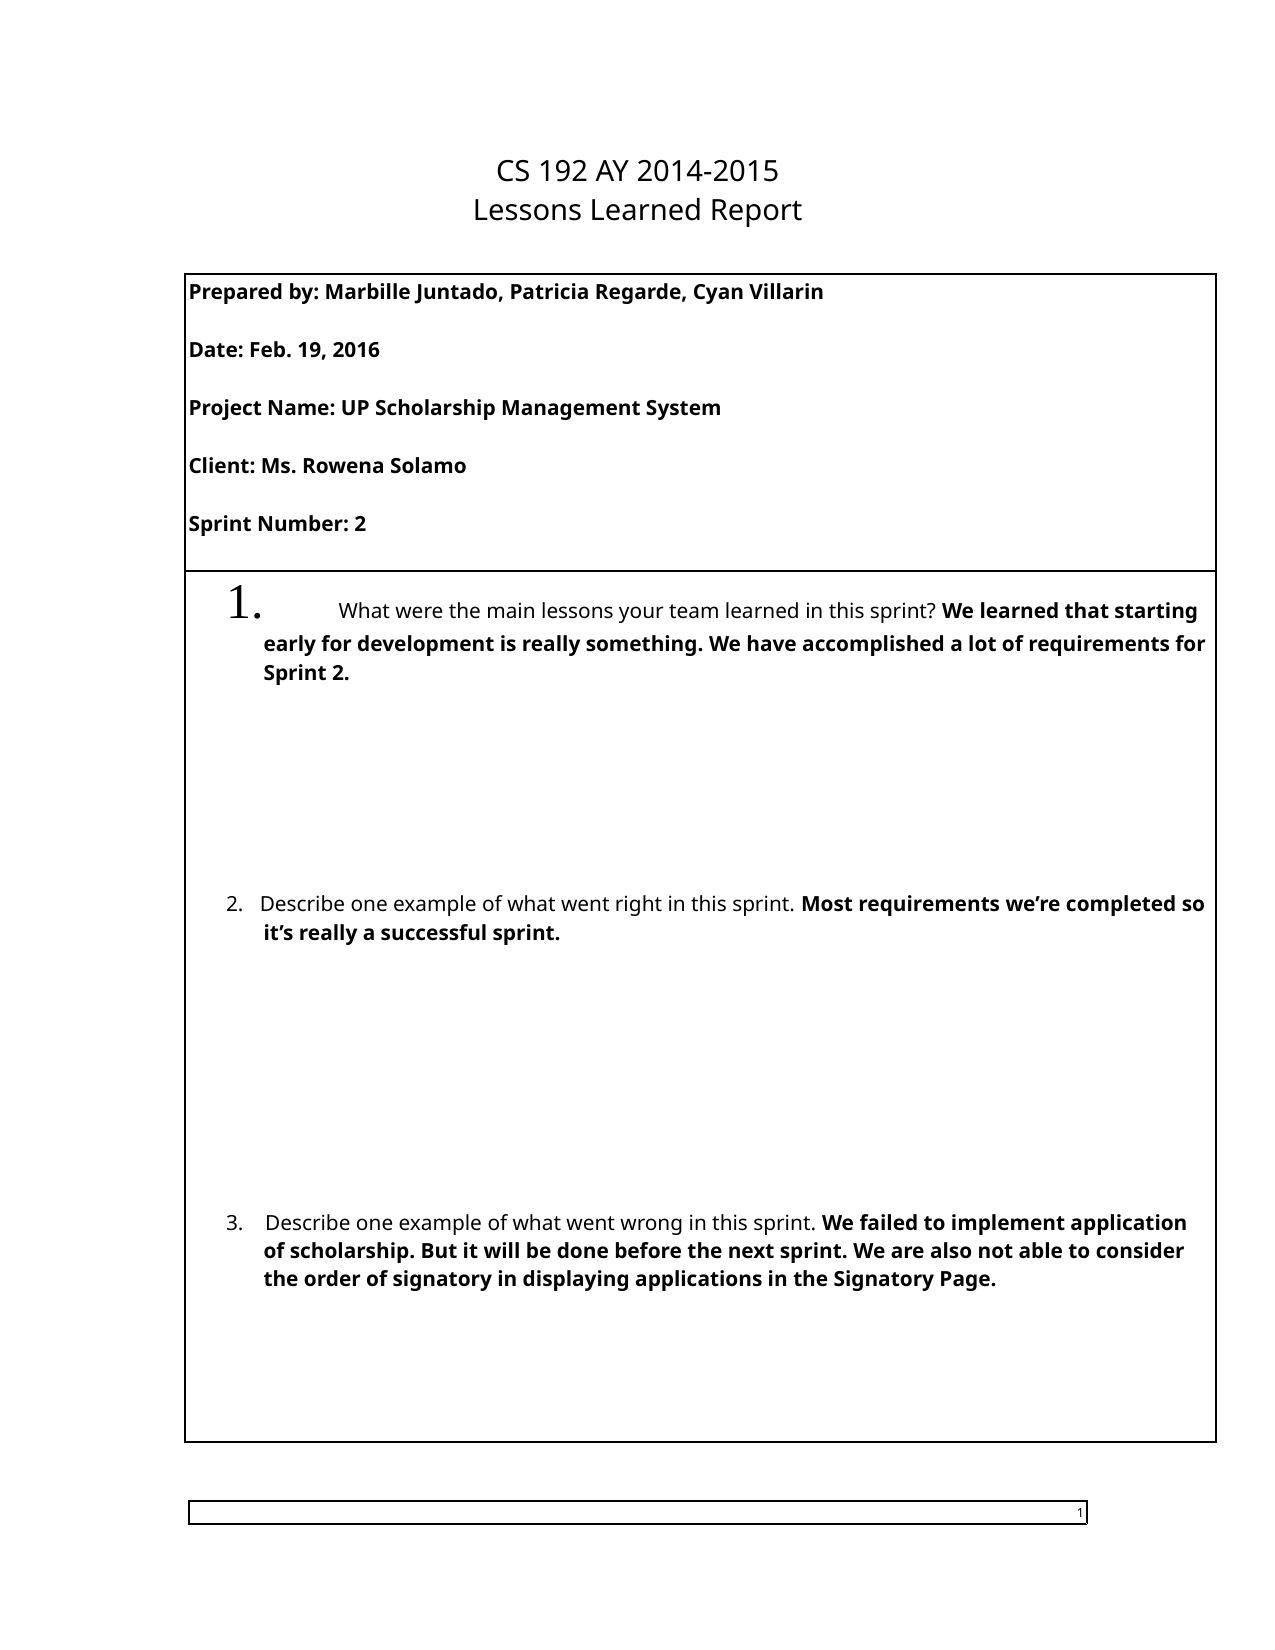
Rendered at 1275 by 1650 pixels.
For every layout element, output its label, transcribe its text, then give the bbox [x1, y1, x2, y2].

table_header Prepared by: Marbille Juntado, Patricia Regarde, Cyan Villarin Date: Feb. 19, 2016 Project Name: UP Scholarship Management System Client: Ms. Rowena Solamo Sprint Number: 2 [186, 275, 1215, 570]
text Lessons Learned Report [187, 190, 1087, 229]
table_cell What were the main lessons your team learned in this sprint? We learned that starting early for development is really something. We have accomplished a lot of requirements for Sprint 2. 2. Describe one example of what went right in this sprint. Most requirements we’re completed so it’s really a successful sprint. 3. Describe one example of what went wrong in this sprint. We failed to implement application of scholarship. But it will be done before the next sprint. We are also not able to consider the order of signatory in displaying applications in the Signatory Page. [186, 572, 1215, 1441]
text CS 192 AY 2014-2015 [187, 150, 1087, 190]
